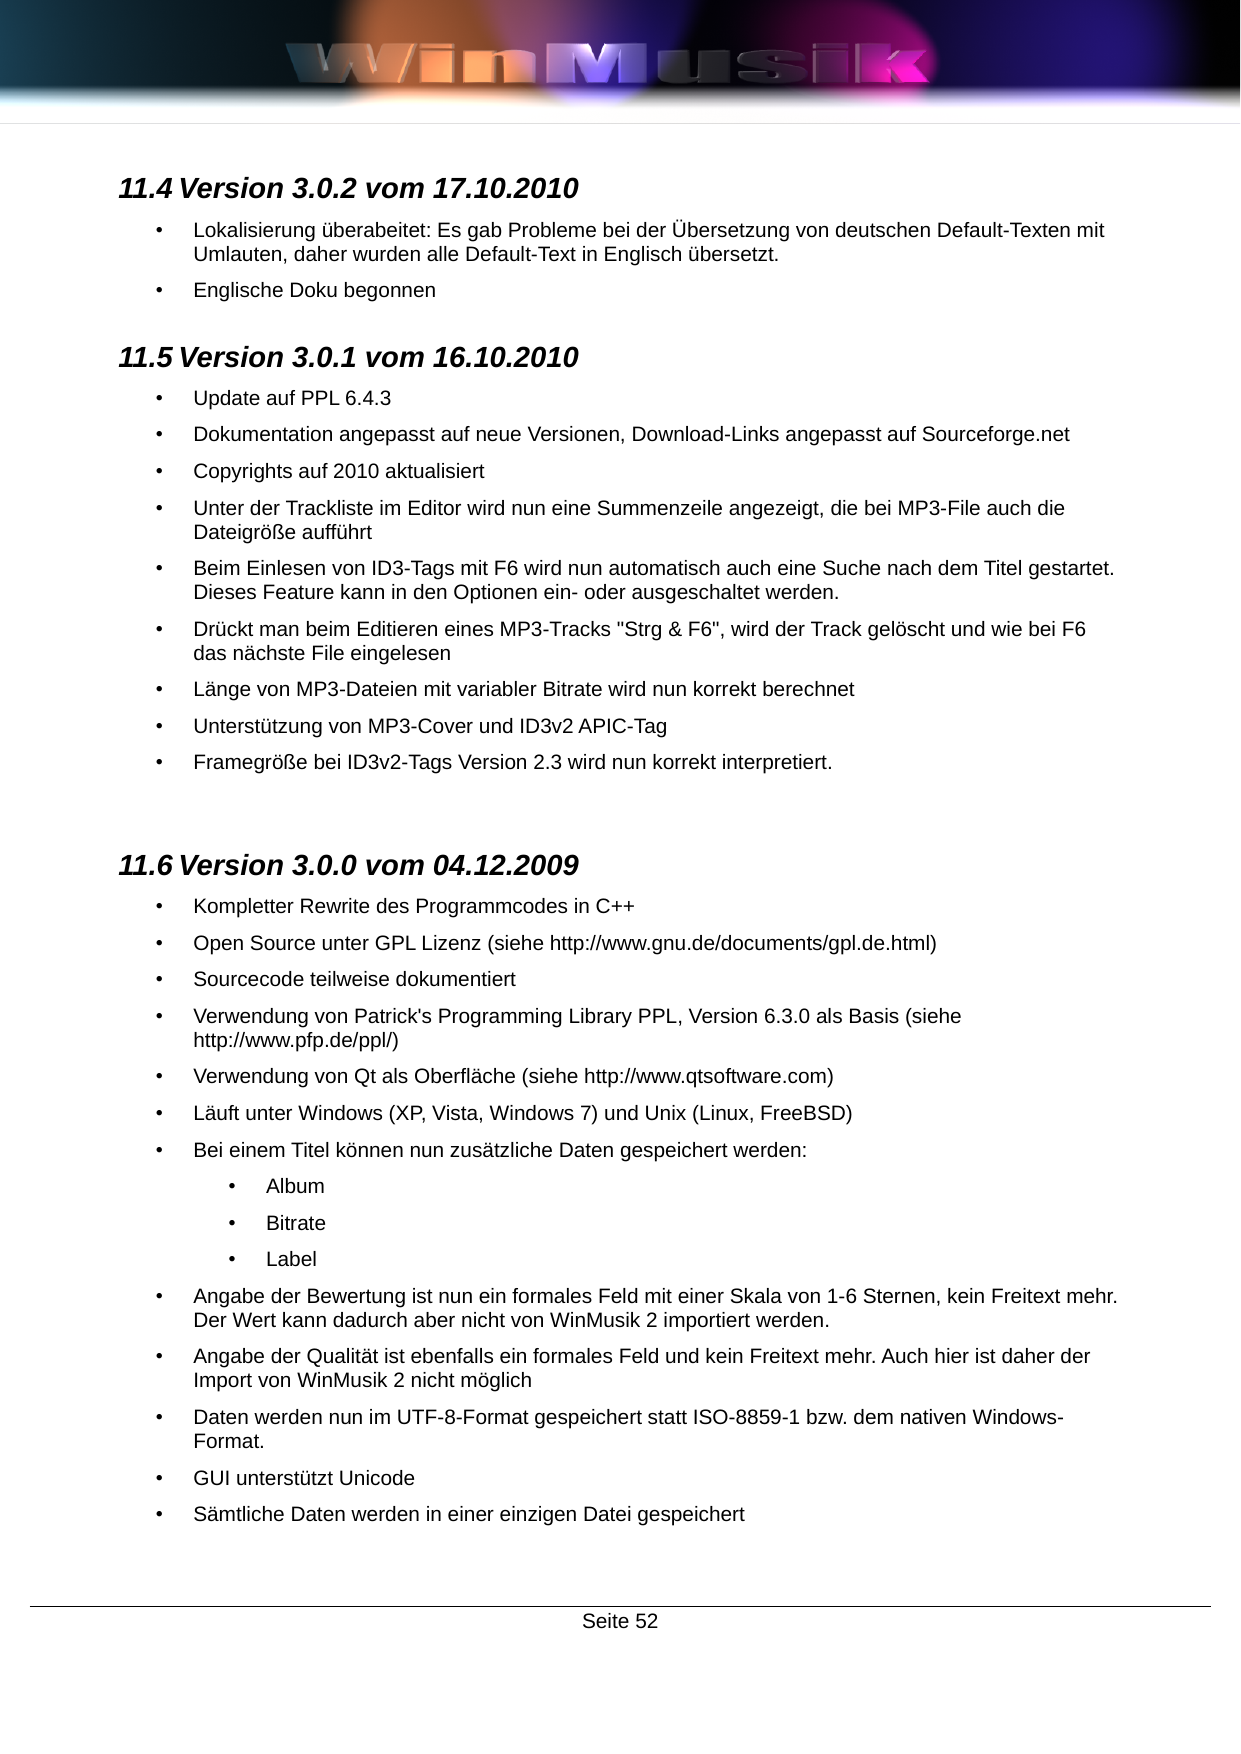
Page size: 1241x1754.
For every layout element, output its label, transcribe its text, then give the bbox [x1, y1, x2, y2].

subtitle Version 3.0.2 vom 17.10.2010 [118, 172, 1122, 205]
list Kompletter Rewrite des Programmcodes in C++ [156, 894, 1122, 918]
list Beim Einlesen von ID3-Tags mit F6 wird nun automatisch auch eine Suche nach dem Titel gestartet. Dieses Feature kann in den Optionen ein- oder ausgeschaltet werden. [156, 556, 1122, 604]
list Bei einem Titel können nun zusätzliche Daten gespeichert werden: [156, 1137, 1122, 1162]
list Angabe der Bewertung ist nun ein formales Feld mit einer Skala von 1-6 Sternen, kein Freitext mehr. Der Wert kann dadurch aber nicht von WinMusik 2 importiert werden. [156, 1284, 1122, 1332]
list Länge von MP3-Dateien mit variabler Bitrate wird nun korrekt berechnet [156, 677, 1122, 701]
list Unter der Trackliste im Editor wird nun eine Summenzeile angezeigt, die bei MP3-File auch die Dateigröße aufführt [156, 495, 1122, 543]
list Verwendung von Patrick's Programming Library PPL, Version 6.3.0 als Basis (siehe http://www.pfp.de/ppl/) [156, 1004, 1122, 1052]
list Dokumentation angepasst auf neue Versionen, Download-Links angepasst auf Sourceforge.net [156, 422, 1122, 446]
list Sourcecode teilweise dokumentiert [156, 967, 1122, 991]
list Label [228, 1247, 1122, 1271]
list Update auf PPL 6.4.3 [156, 386, 1122, 410]
subtitle Version 3.0.1 vom 16.10.2010 [118, 340, 1122, 373]
list Album [228, 1174, 1122, 1198]
list Unterstützung von MP3-Cover und ID3v2 APIC-Tag [156, 713, 1122, 738]
list Läuft unter Windows (XP, Vista, Windows 7) und Unix (Linux, FreeBSD) [156, 1101, 1122, 1125]
list Englische Doku begonnen [156, 278, 1122, 302]
list Bitrate [228, 1211, 1122, 1235]
list Sämtliche Daten werden in einer einzigen Datei gespeichert [156, 1502, 1122, 1526]
list GUI unterstützt Unicode [156, 1465, 1122, 1489]
subtitle Version 3.0.0 vom 04.12.2009 [118, 848, 1122, 882]
list Lokalisierung überabeitet: Es gab Probleme bei der Übersetzung von deutschen Default-Texten mit Umlauten, daher wurden alle Default-Text in Englisch übersetzt. [156, 218, 1122, 266]
list Angabe der Qualität ist ebenfalls ein formales Feld und kein Freitext mehr. Auch hier ist daher der Import von WinMusik 2 nicht möglich [156, 1344, 1122, 1392]
list Copyrights auf 2010 aktualisiert [156, 459, 1122, 483]
list Verwendung von Qt als Oberfläche (siehe http://www.qtsoftware.com) [156, 1064, 1122, 1088]
list Daten werden nun im UTF-8-Format gespeichert statt ISO-8859-1 bzw. dem nativen Windows-Format. [156, 1405, 1122, 1453]
list Open Source unter GPL Lizenz (siehe http://www.gnu.de/documents/gpl.de.html) [156, 931, 1122, 955]
list Framegröße bei ID3v2-Tags Version 2.3 wird nun korrekt interpretiert. [156, 750, 1122, 774]
list Drückt man beim Editieren eines MP3-Tracks "Strg & F6", wird der Track gelöscht und wie bei F6 das nächste File eingelesen [156, 616, 1122, 664]
